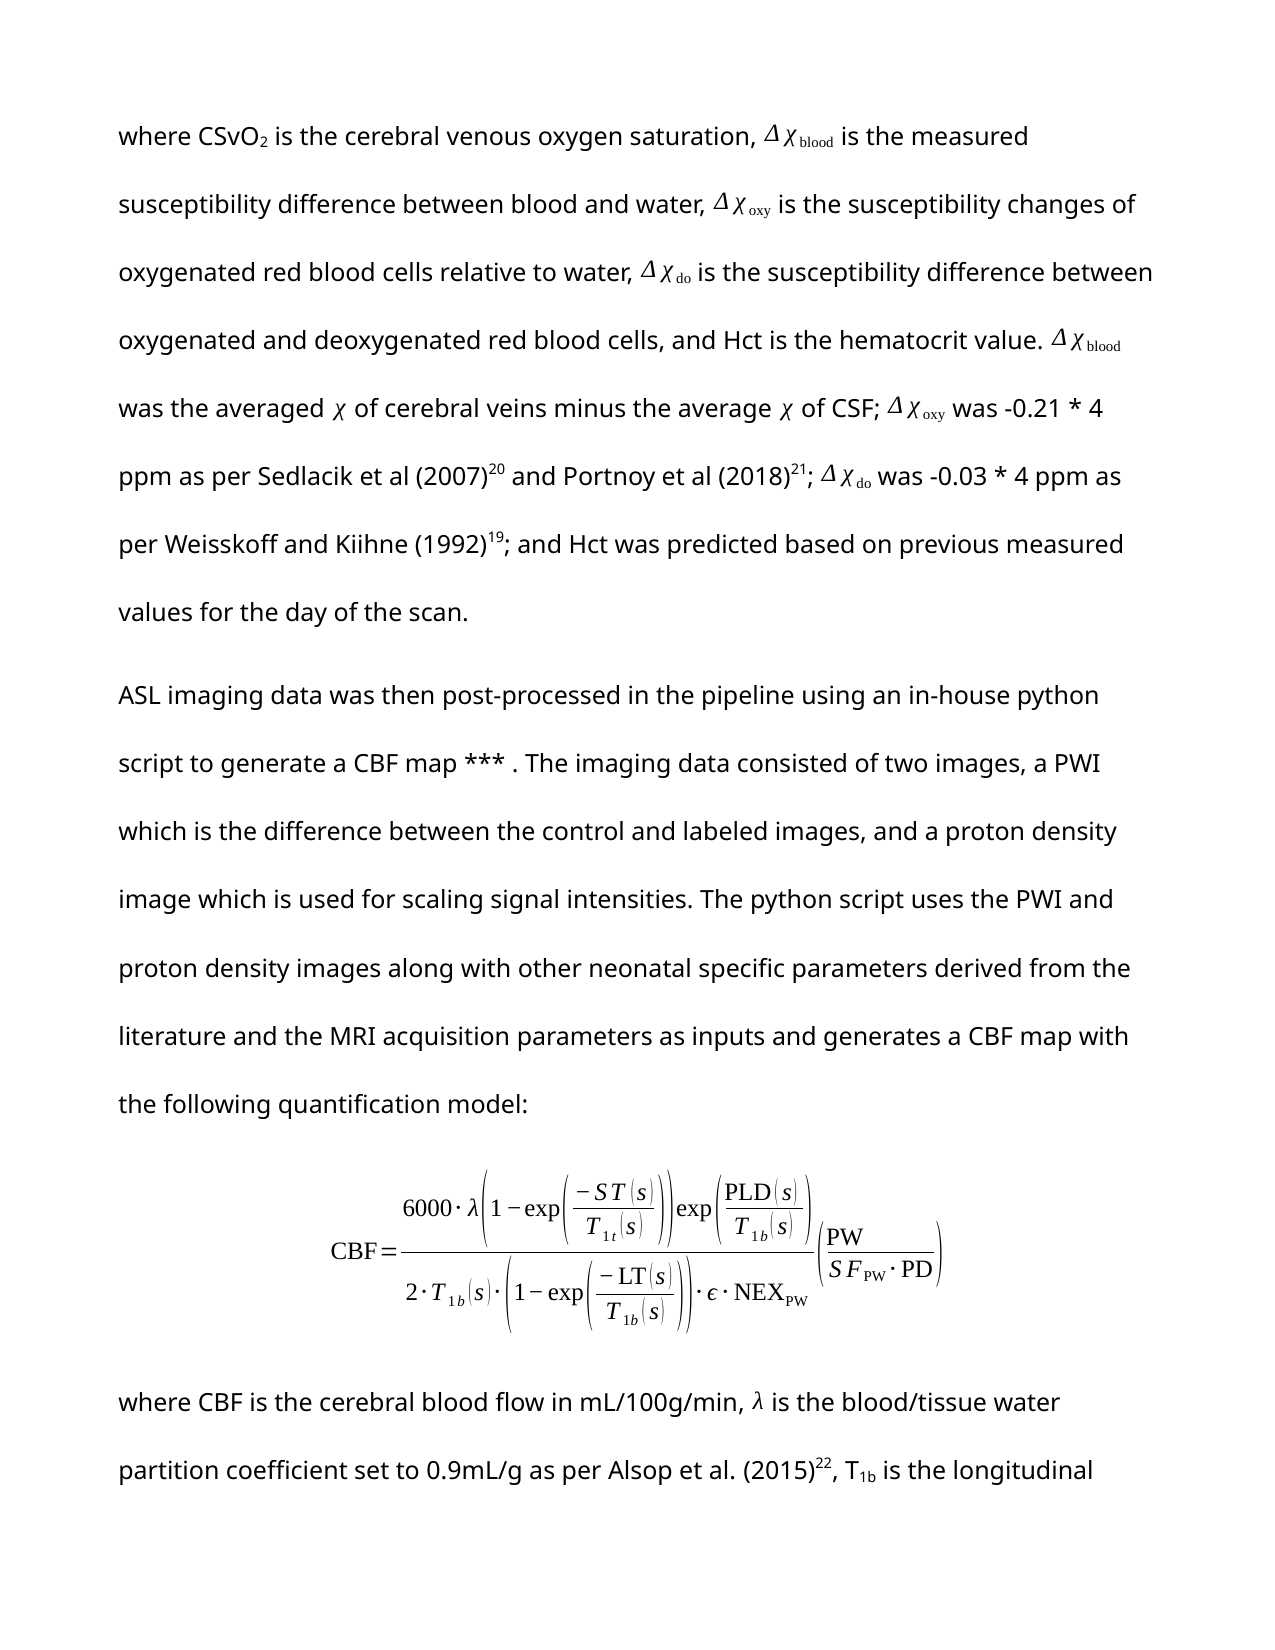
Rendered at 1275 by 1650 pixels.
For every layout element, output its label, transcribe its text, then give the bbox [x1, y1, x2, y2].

text ASL imaging data was then post-processed in the pipeline using an in-house python script to generate a CBF map *** . The imaging data consisted of two images, a PWI which is the difference between the control and labeled images, and a proton density image which is used for scaling signal intensities. The python script uses the PWI and proton density images along with other neonatal specific parameters derived from the literature and the MRI acquisition parameters as inputs and generates a CBF map with the following quantification model: [118, 678, 1157, 1121]
text where CBF is the cerebral blood flow in mL/100g/min, is the blood/tissue water partition coefficient set to 0.9mL/g as per Alsop et al. (2015)22, T1b is the longitudinal [118, 1384, 1157, 1487]
text where CSvO2 is the cerebral venous oxygen saturation, is the measured susceptibility difference between blood and water, is the susceptibility changes of oxygenated red blood cells relative to water, is the susceptibility difference between oxygenated and deoxygenated red blood cells, and Hct is the hematocrit value. was the averaged of cerebral veins minus the average of CSF; was -0.21 * 4 ppm as per Sedlacik et al (2007)20 and Portnoy et al (2018)21; was -0.03 * 4 ppm as per Weisskoff and Kiihne (1992)19; and Hct was predicted based on previous measured values for the day of the scan. [118, 118, 1157, 629]
